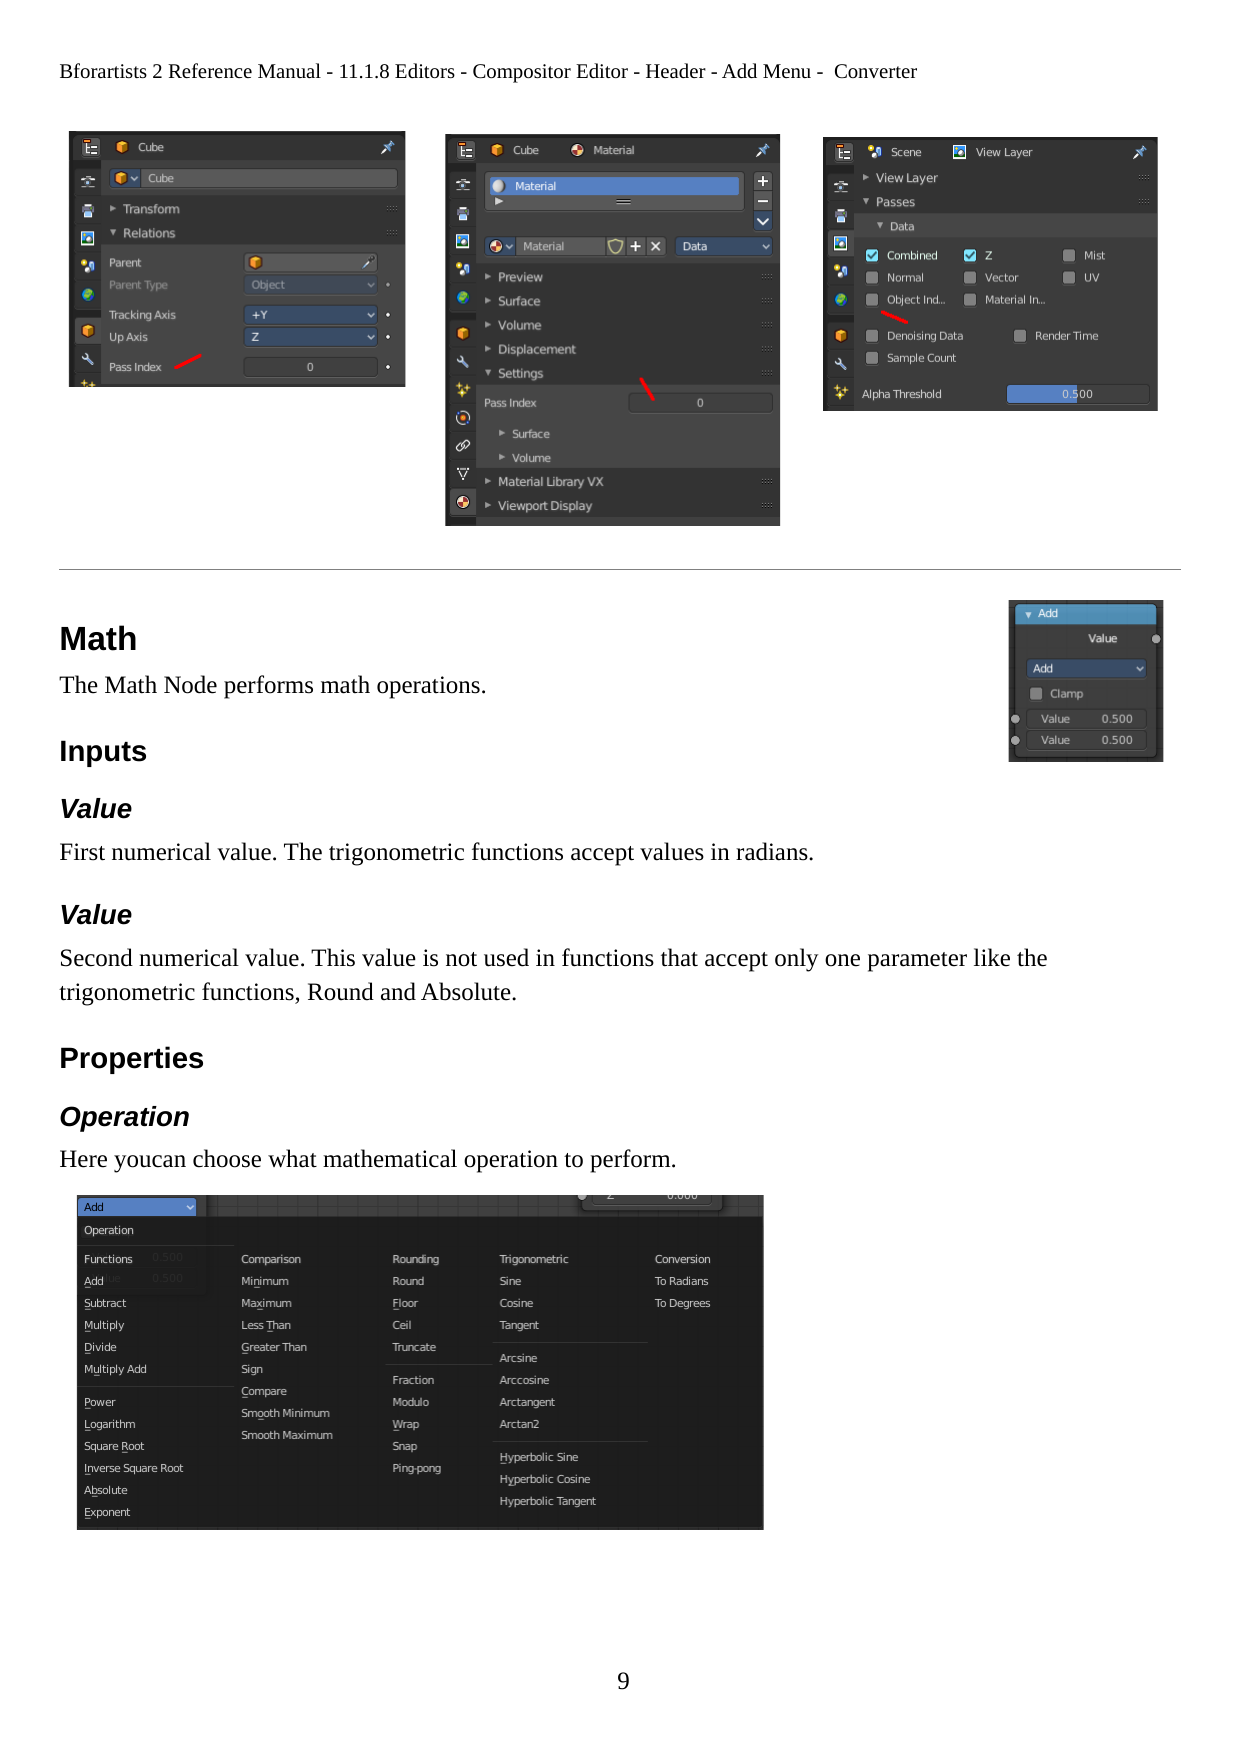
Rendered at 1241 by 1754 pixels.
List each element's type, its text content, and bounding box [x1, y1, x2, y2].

picture [76, 1195, 764, 1530]
subtitle Operation [59, 1100, 1181, 1132]
subtitle [1164, 619, 1181, 658]
picture [445, 134, 781, 526]
picture [823, 137, 1158, 411]
picture [68, 131, 406, 387]
text Second numerical value. This value is not used in functions that accept only one parameter like the trigonometric functions, Round and Absolute. [59, 943, 1181, 1006]
subtitle Inputs [59, 734, 1181, 768]
text First numerical value. The trigonometric functions accept values in radians. [59, 837, 1181, 866]
subtitle Properties [59, 1041, 1181, 1075]
subtitle Value [59, 899, 1181, 931]
text Here youcan choose what mathematical operation to perform. [59, 1144, 1181, 1173]
text The Math Node performs math operations. [59, 670, 1008, 699]
subtitle Math [59, 619, 1008, 658]
picture [1008, 600, 1164, 762]
subtitle Value [59, 793, 1181, 824]
